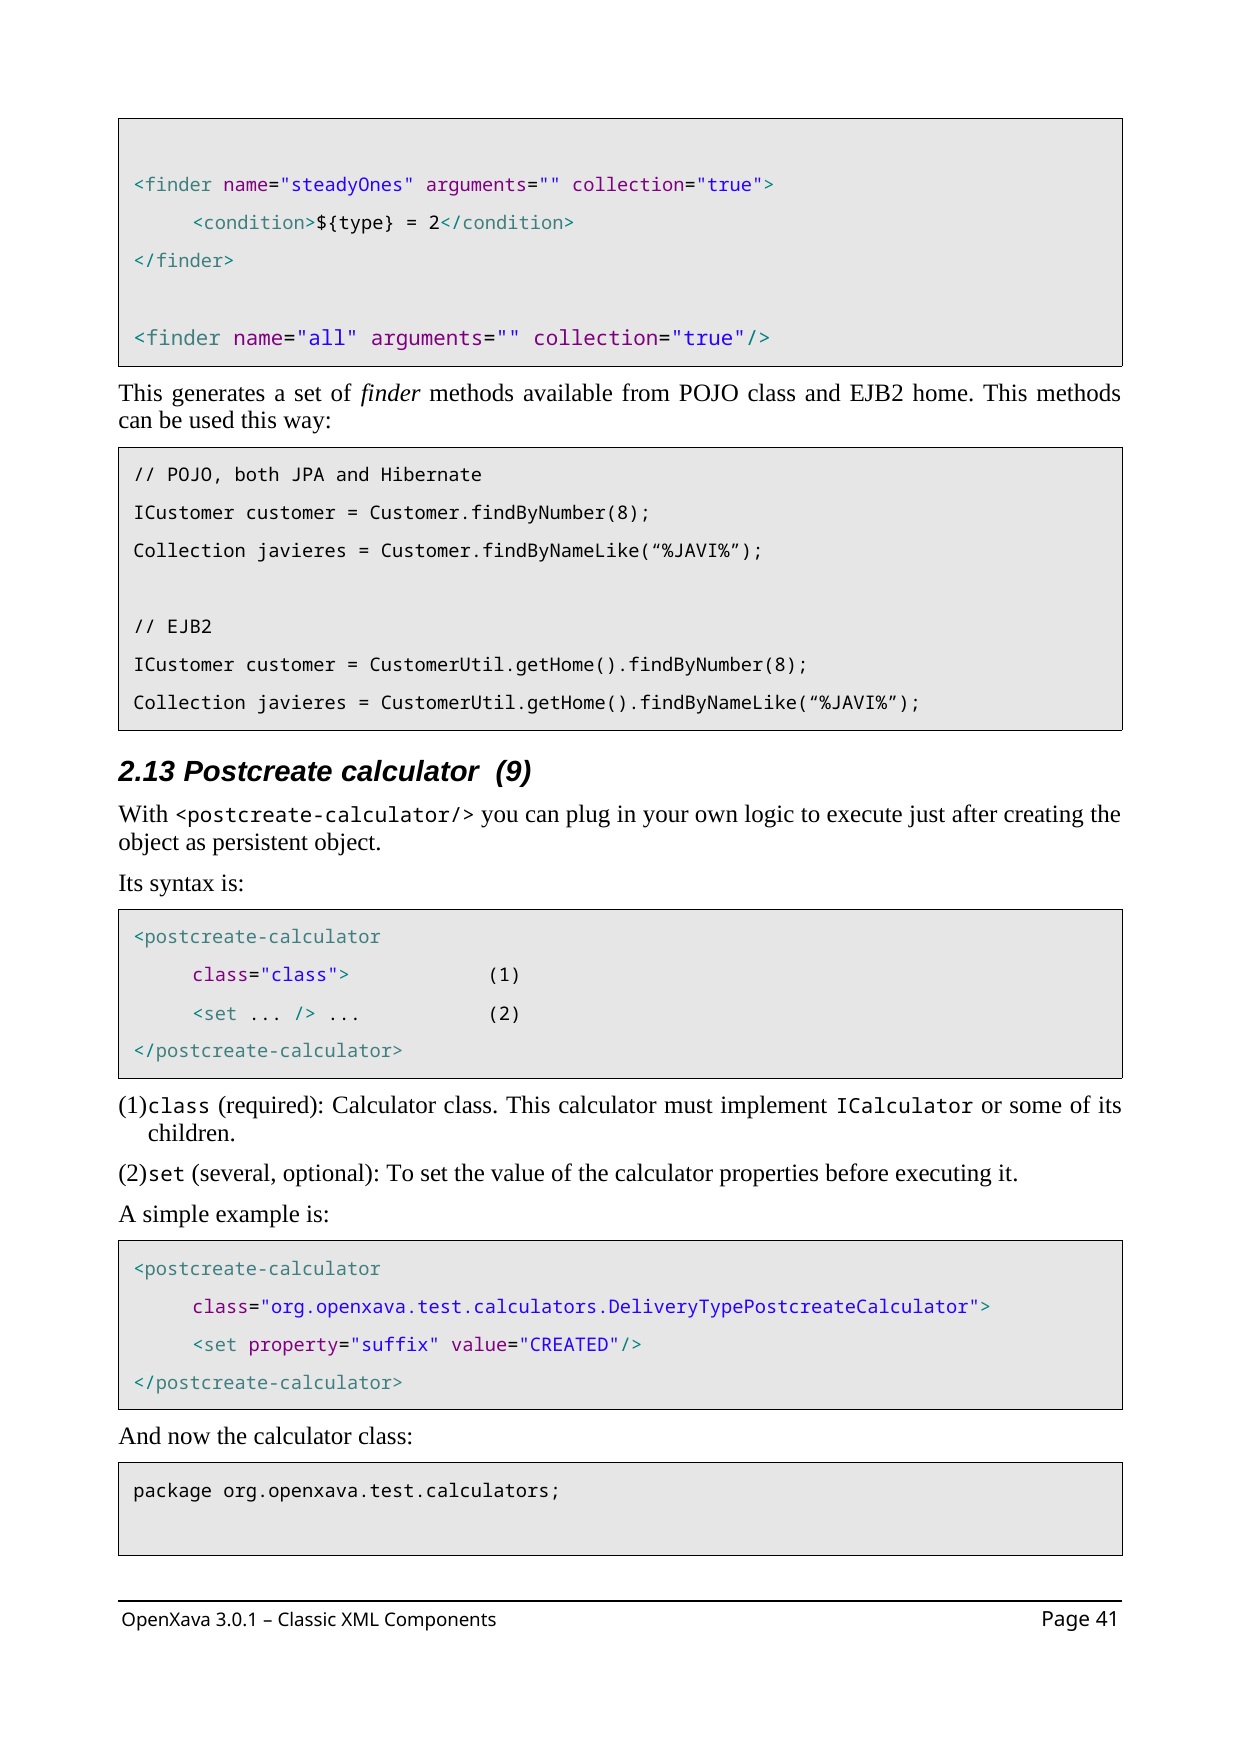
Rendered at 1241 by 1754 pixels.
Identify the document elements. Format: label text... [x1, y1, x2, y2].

text A simple example is: [118, 1200, 1122, 1228]
text With <postcreate-calculator/> you can plug in your own logic to execute just after creating the object as persistent object. [118, 800, 1122, 856]
text Collection javieres = Customer.findByNameLike(“%JAVI%”); [119, 523, 1122, 561]
text </finder> [119, 232, 1122, 270]
text class="class"> (1) [119, 947, 1122, 985]
text </postcreate-calculator> [119, 1023, 1122, 1078]
text This generates a set of finder methods available from POJO class and EJB2 home. This methods can be used this way: [118, 379, 1122, 434]
text Collection javieres = CustomerUtil.getHome().findByNameLike(“%JAVI%”); [119, 675, 1122, 730]
text Its syntax is: [118, 869, 1122, 896]
text <finder name="all" arguments="" collection="true"/> [119, 308, 1122, 366]
text package org.openxava.test.calculators; [119, 1463, 1122, 1500]
text // POJO, both JPA and Hibernate [119, 448, 1122, 485]
text <set property="suffix" value="CREATED"/> [119, 1316, 1122, 1354]
text </postcreate-calculator> [119, 1354, 1122, 1409]
text And now the calculator class: [118, 1422, 1122, 1450]
text ICustomer customer = Customer.findByNumber(8); [119, 485, 1122, 523]
list set (several, optional): To set the value of the calculator properties before executing it. [118, 1159, 1122, 1187]
subtitle Postcreate calculator (9) [118, 755, 1122, 788]
text <postcreate-calculator [119, 910, 1122, 947]
text class="org.openxava.test.calculators.DeliveryTypePostcreateCalculator"> [119, 1278, 1122, 1316]
text <condition>${type} = 2</condition> [119, 194, 1122, 232]
text <finder name="steadyOnes" arguments="" collection="true"> [119, 156, 1122, 194]
text // EJB2 [119, 599, 1122, 637]
text ICustomer customer = CustomerUtil.getHome().findByNumber(8); [119, 637, 1122, 675]
text <postcreate-calculator [119, 1241, 1122, 1278]
list class (required): Calculator class. This calculator must implement ICalculator or some of its children. [118, 1091, 1122, 1147]
text <set ... /> ... (2) [119, 985, 1122, 1023]
